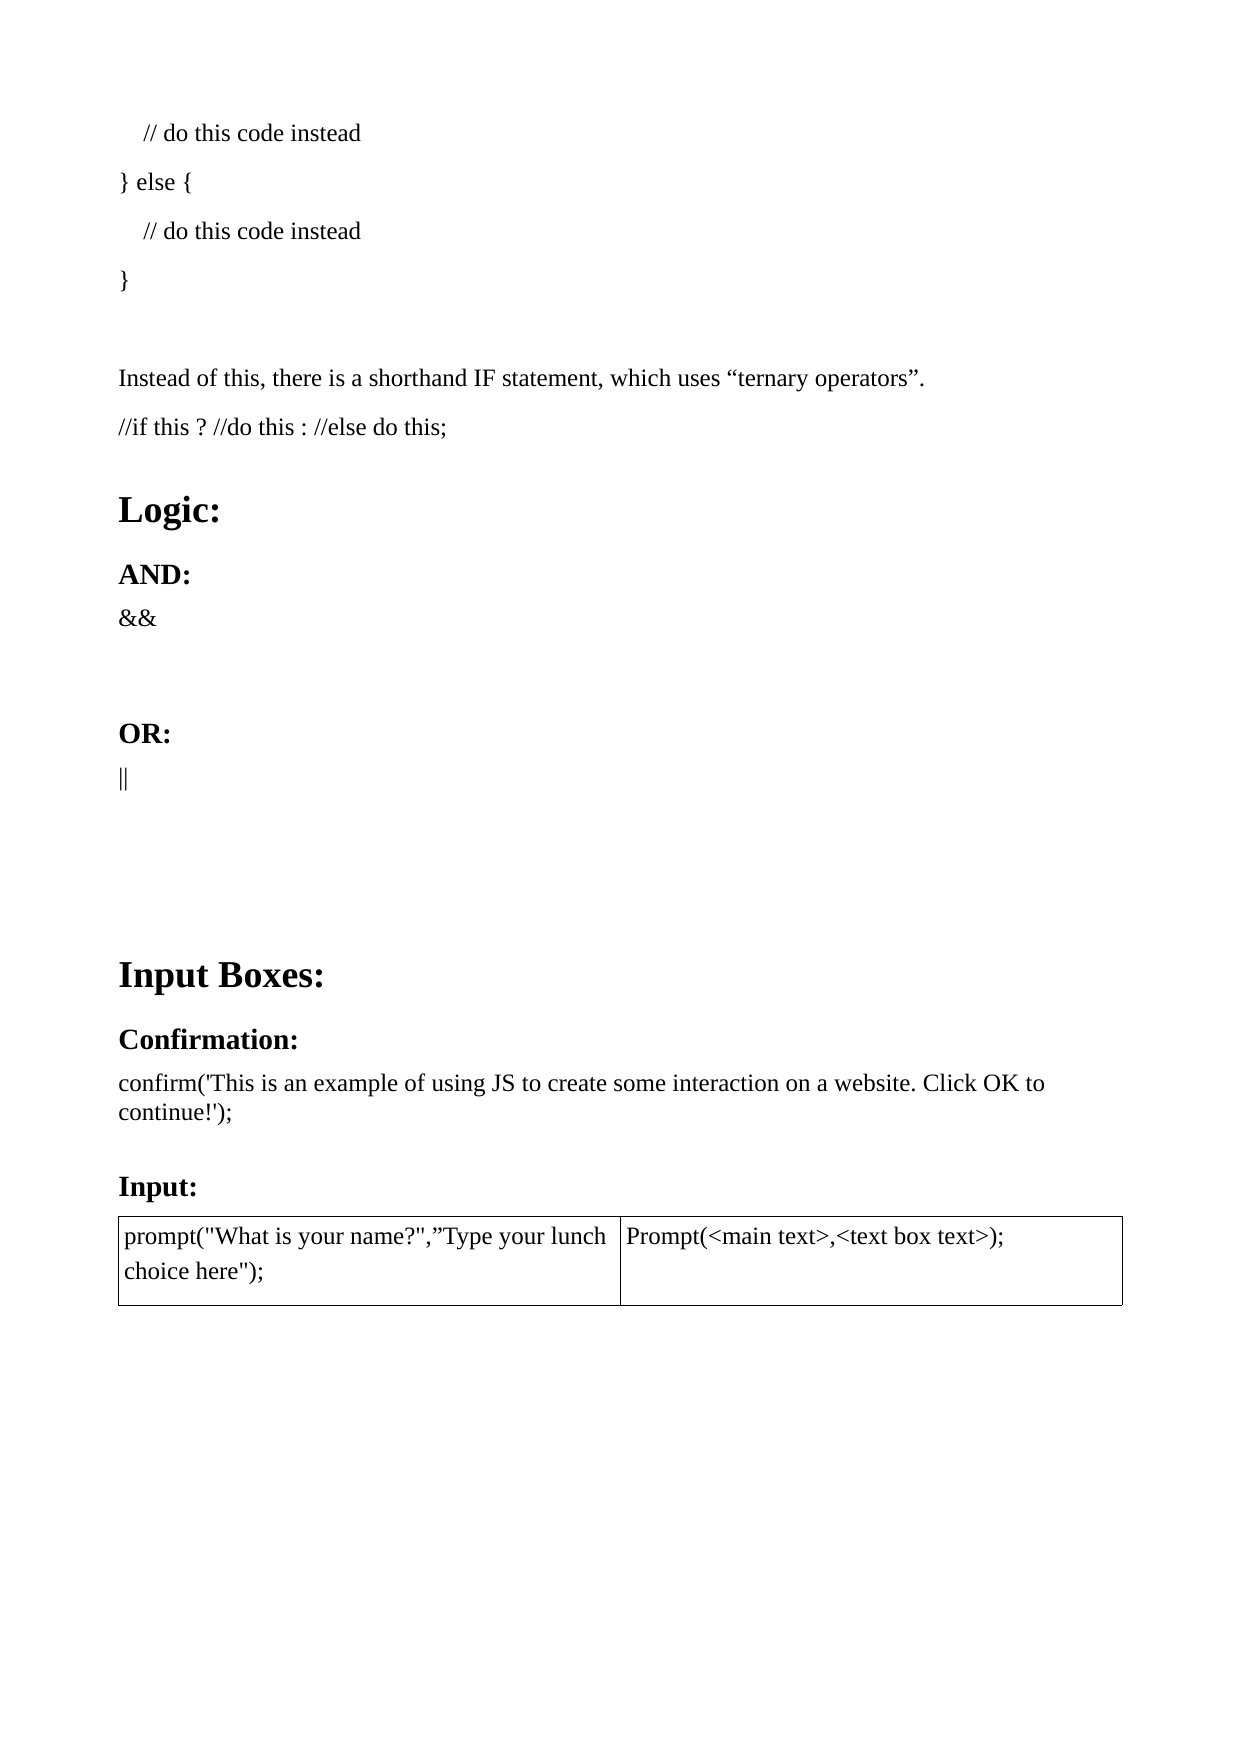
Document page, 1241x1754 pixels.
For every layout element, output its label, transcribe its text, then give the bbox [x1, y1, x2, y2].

subtitle Confirmation: [118, 1022, 1122, 1056]
subtitle Input: [118, 1169, 1122, 1203]
text //if this ? //do this : //else do this; [118, 412, 1122, 441]
text && [118, 603, 1122, 632]
text // do this code instead [118, 216, 1122, 245]
text Instead of this, there is a shorthand IF statement, which uses “ternary operators”. [118, 363, 1122, 392]
subtitle AND: [118, 557, 1122, 591]
text // do this code instead [118, 118, 1122, 147]
text confirm('This is an example of using JS to create some interaction on a website. Click OK to continue!'); [118, 1068, 1122, 1126]
text || [118, 762, 1122, 791]
text } [118, 265, 1122, 294]
subtitle Logic: [118, 487, 1122, 530]
text } else { [118, 167, 1122, 196]
table_header prompt("What is your name?",”Type your lunch choice here"); [119, 1217, 620, 1305]
table_header Prompt(<main text>,<text box text>); [621, 1217, 1122, 1305]
subtitle OR: [118, 716, 1122, 750]
subtitle Input Boxes: [118, 952, 1122, 995]
